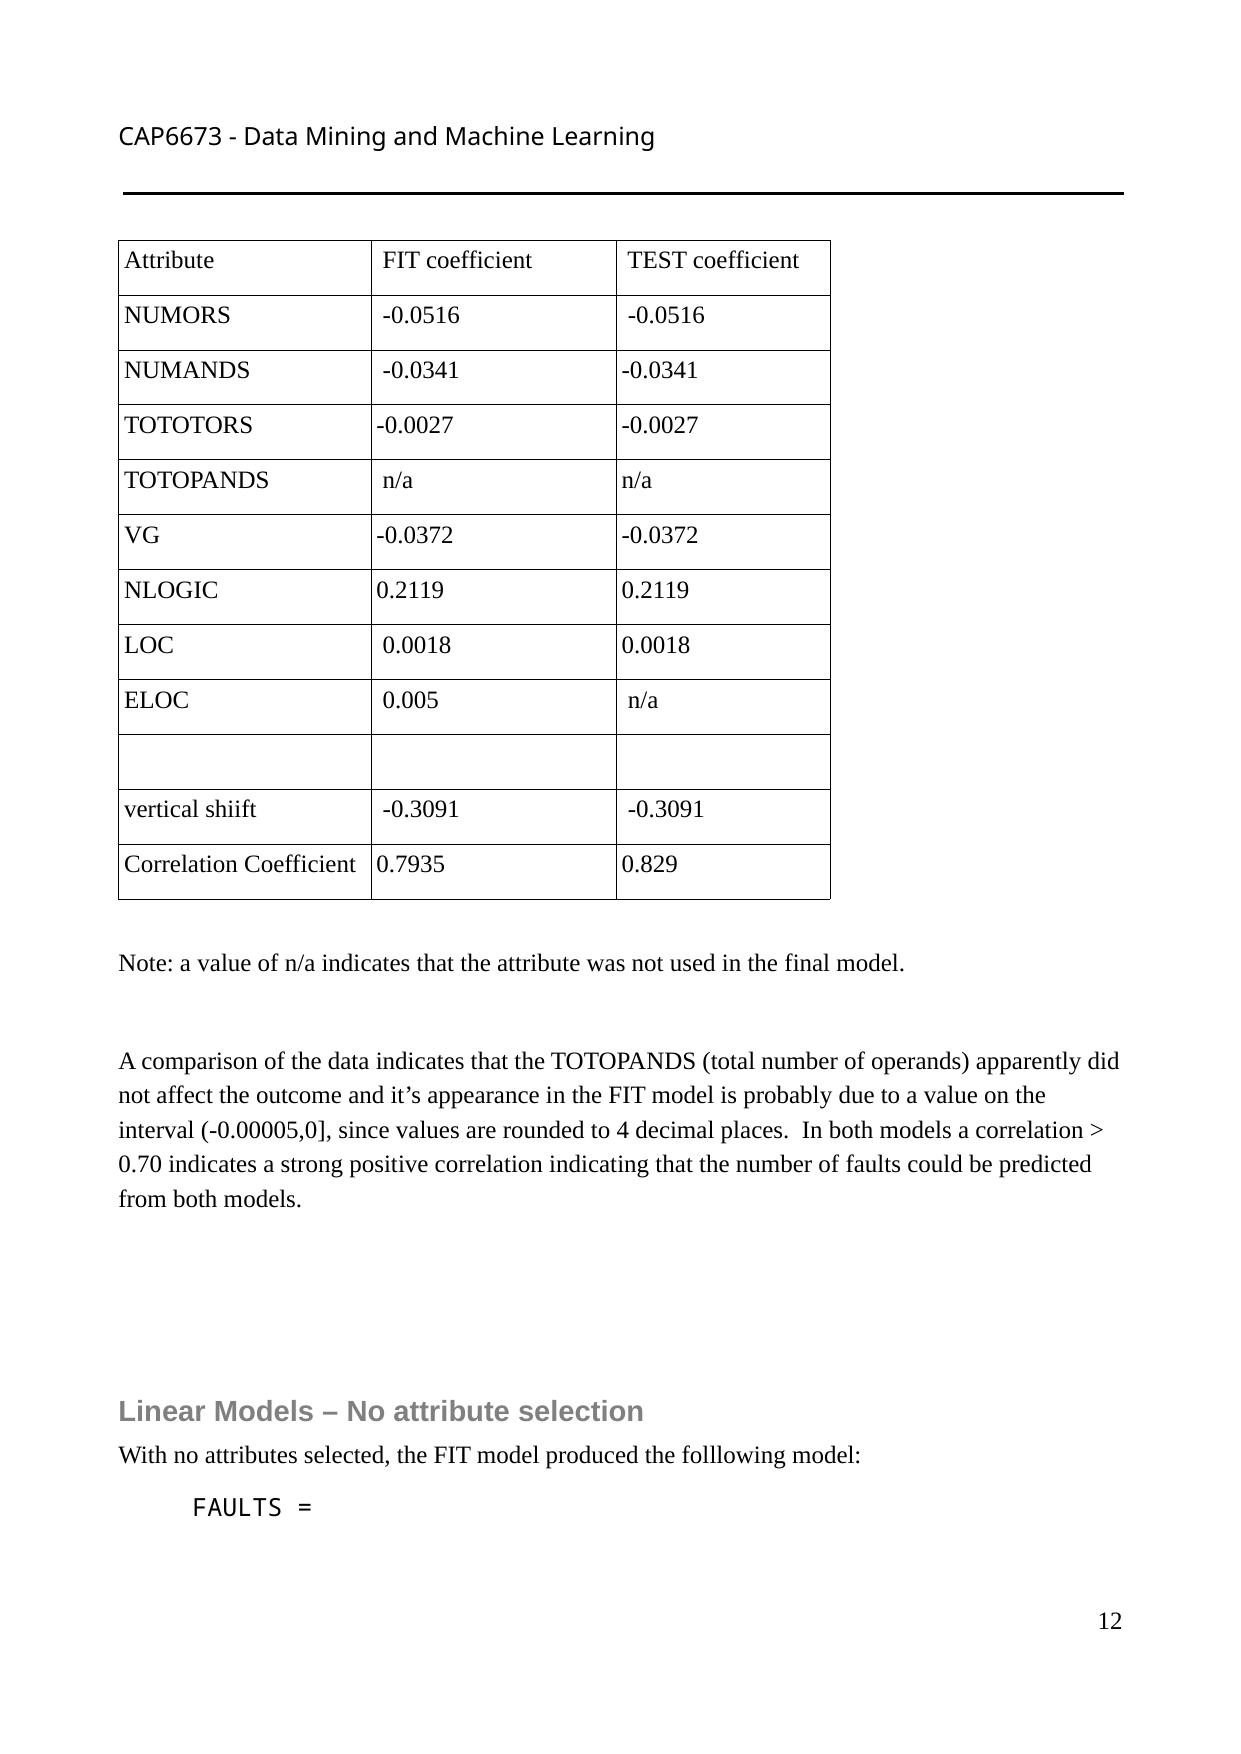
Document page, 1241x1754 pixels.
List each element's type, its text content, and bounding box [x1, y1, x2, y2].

table_cell -0.0341 [617, 351, 830, 404]
table_cell -0.0341 [372, 351, 616, 404]
table_cell vertical shiift [119, 790, 371, 843]
table_cell -0.0027 [617, 405, 830, 459]
table_cell 0.2119 [372, 570, 616, 624]
table_cell 0.0018 [617, 625, 830, 679]
table_cell Correlation Coefficient [119, 845, 371, 898]
text With no attributes selected, the FIT model produced the folllowing model: [118, 1441, 1122, 1469]
table_cell 0.829 [617, 845, 830, 898]
table_header FIT coefficient [372, 241, 616, 294]
table_cell NLOGIC [119, 570, 371, 624]
table_cell ELOC [119, 680, 371, 734]
table_header Attribute [119, 241, 371, 294]
table_cell 0.0018 [372, 625, 616, 679]
table_cell -0.3091 [617, 790, 830, 843]
table_cell [372, 735, 616, 789]
table_cell LOC [119, 625, 371, 679]
table_cell n/a [617, 460, 830, 514]
table_cell 0.2119 [617, 570, 830, 624]
text Note: a value of n/a indicates that the attribute was not used in the final model. [118, 948, 1122, 976]
table_cell -0.0372 [617, 515, 830, 569]
table_cell -0.3091 [372, 790, 616, 843]
text FAULTS = [192, 1489, 1122, 1524]
table_cell -0.0516 [372, 296, 616, 349]
table_cell n/a [617, 680, 830, 734]
table_cell -0.0516 [617, 296, 830, 349]
table_cell 0.005 [372, 680, 616, 734]
table_cell NUMANDS [119, 351, 371, 404]
table_cell 0.7935 [372, 845, 616, 898]
table_cell [617, 735, 830, 789]
table_cell n/a [372, 460, 616, 514]
table_cell TOTOPANDS [119, 460, 371, 514]
table_cell -0.0027 [372, 405, 616, 459]
text A comparison of the data indicates that the TOTOPANDS (total number of operands) apparently did not affect the outcome and it’s appearance in the FIT model is probably due to a value on the interval (-0.00005,0], since values are rounded to 4 decimal places. In both models a correlation > 0.70 indicates a strong positive correlation indicating that the number of faults could be predicted from both models. [118, 1046, 1122, 1212]
table_cell [119, 735, 371, 789]
table_cell VG [119, 515, 371, 569]
table_cell -0.0372 [372, 515, 616, 569]
subtitle Linear Models – No attribute selection [118, 1394, 1122, 1428]
table_cell NUMORS [119, 296, 371, 349]
table_cell TOTOTORS [119, 405, 371, 459]
table_header TEST coefficient [617, 241, 830, 294]
